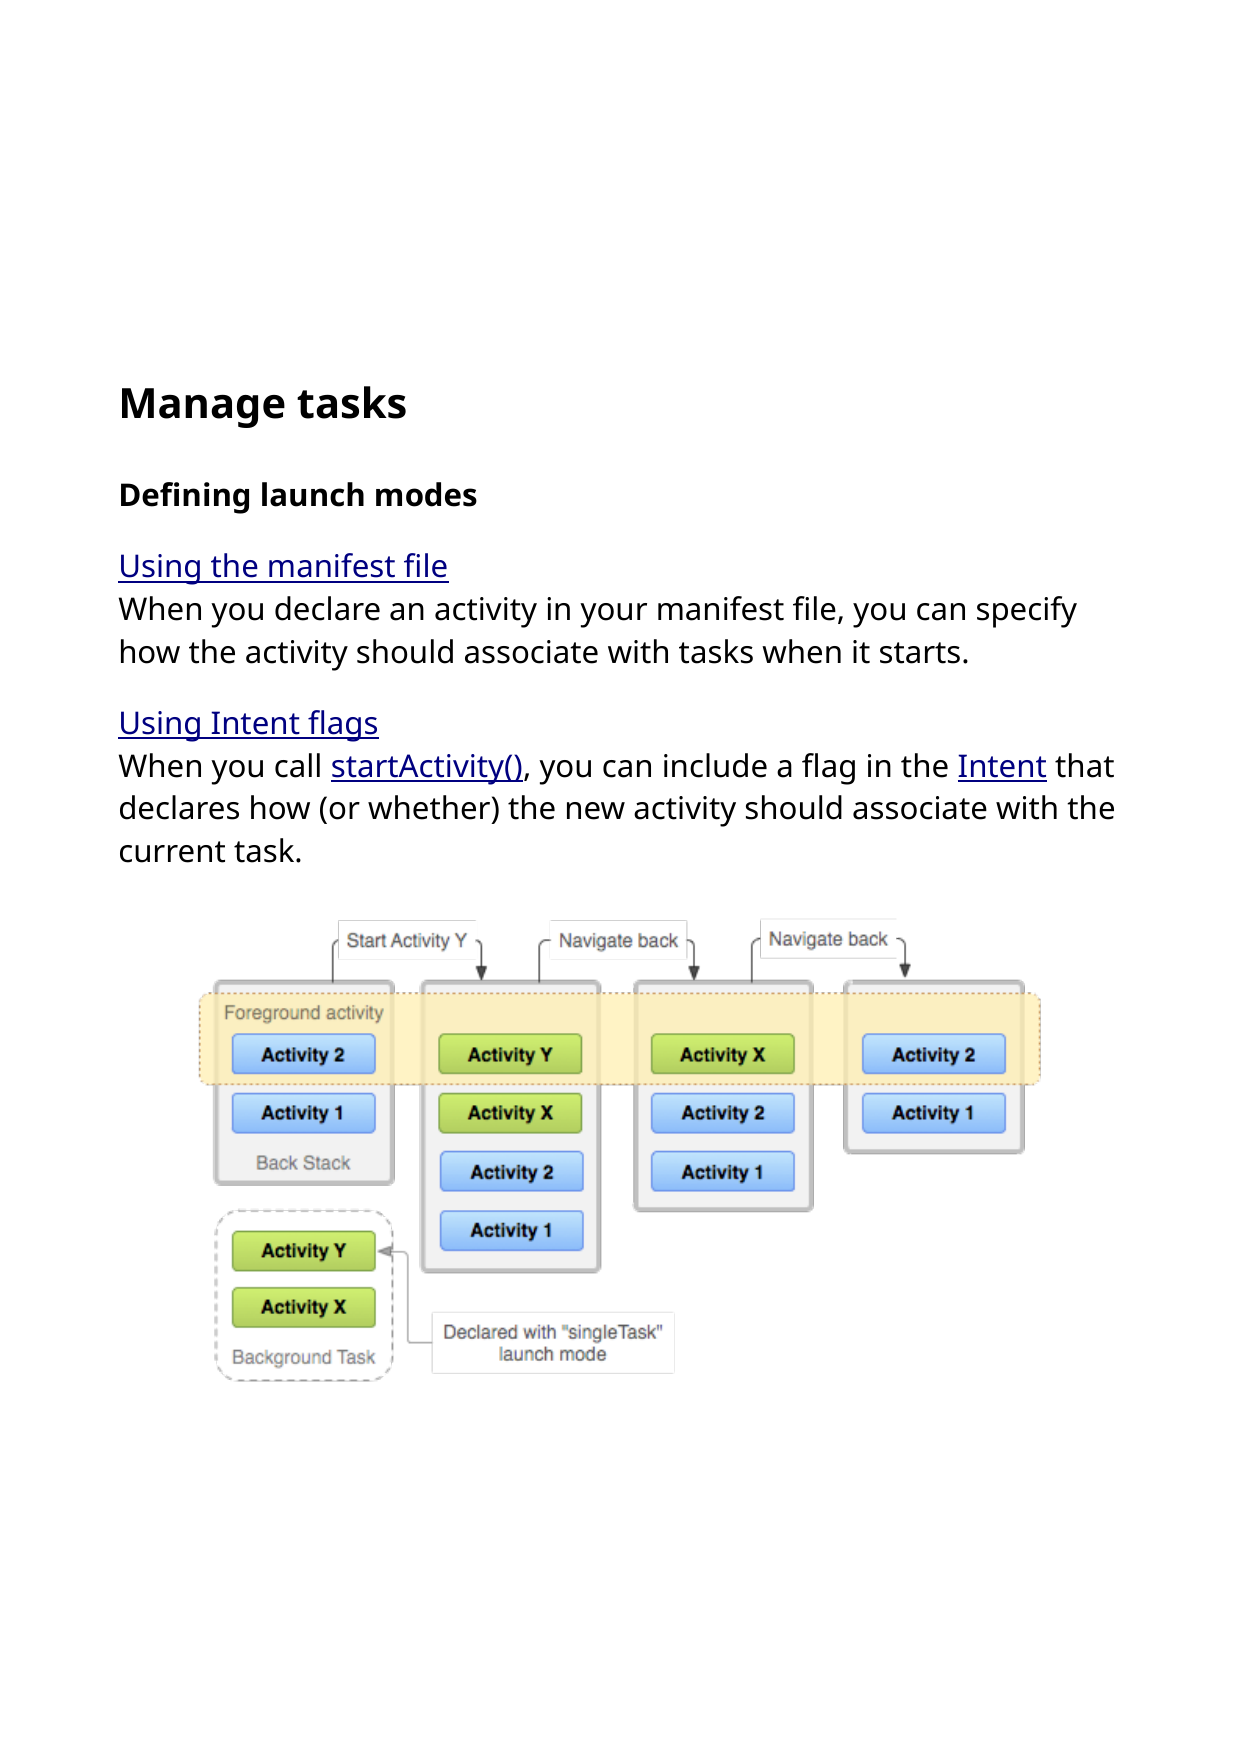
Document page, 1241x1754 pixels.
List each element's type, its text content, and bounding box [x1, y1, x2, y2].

list When you call startActivity(), you can include a flag in the Intent that declares how (or whether) the new activity should associate with the current task. [118, 744, 1122, 871]
list Using Intent flags [118, 701, 1122, 744]
text Defining launch modes [118, 473, 1122, 516]
picture [190, 914, 1050, 1397]
list When you declare an activity in your manifest file, you can specify how the activity should associate with tasks when it starts. [118, 587, 1122, 672]
text Using the manifest file [118, 544, 1122, 587]
text Manage tasks [118, 374, 1122, 431]
